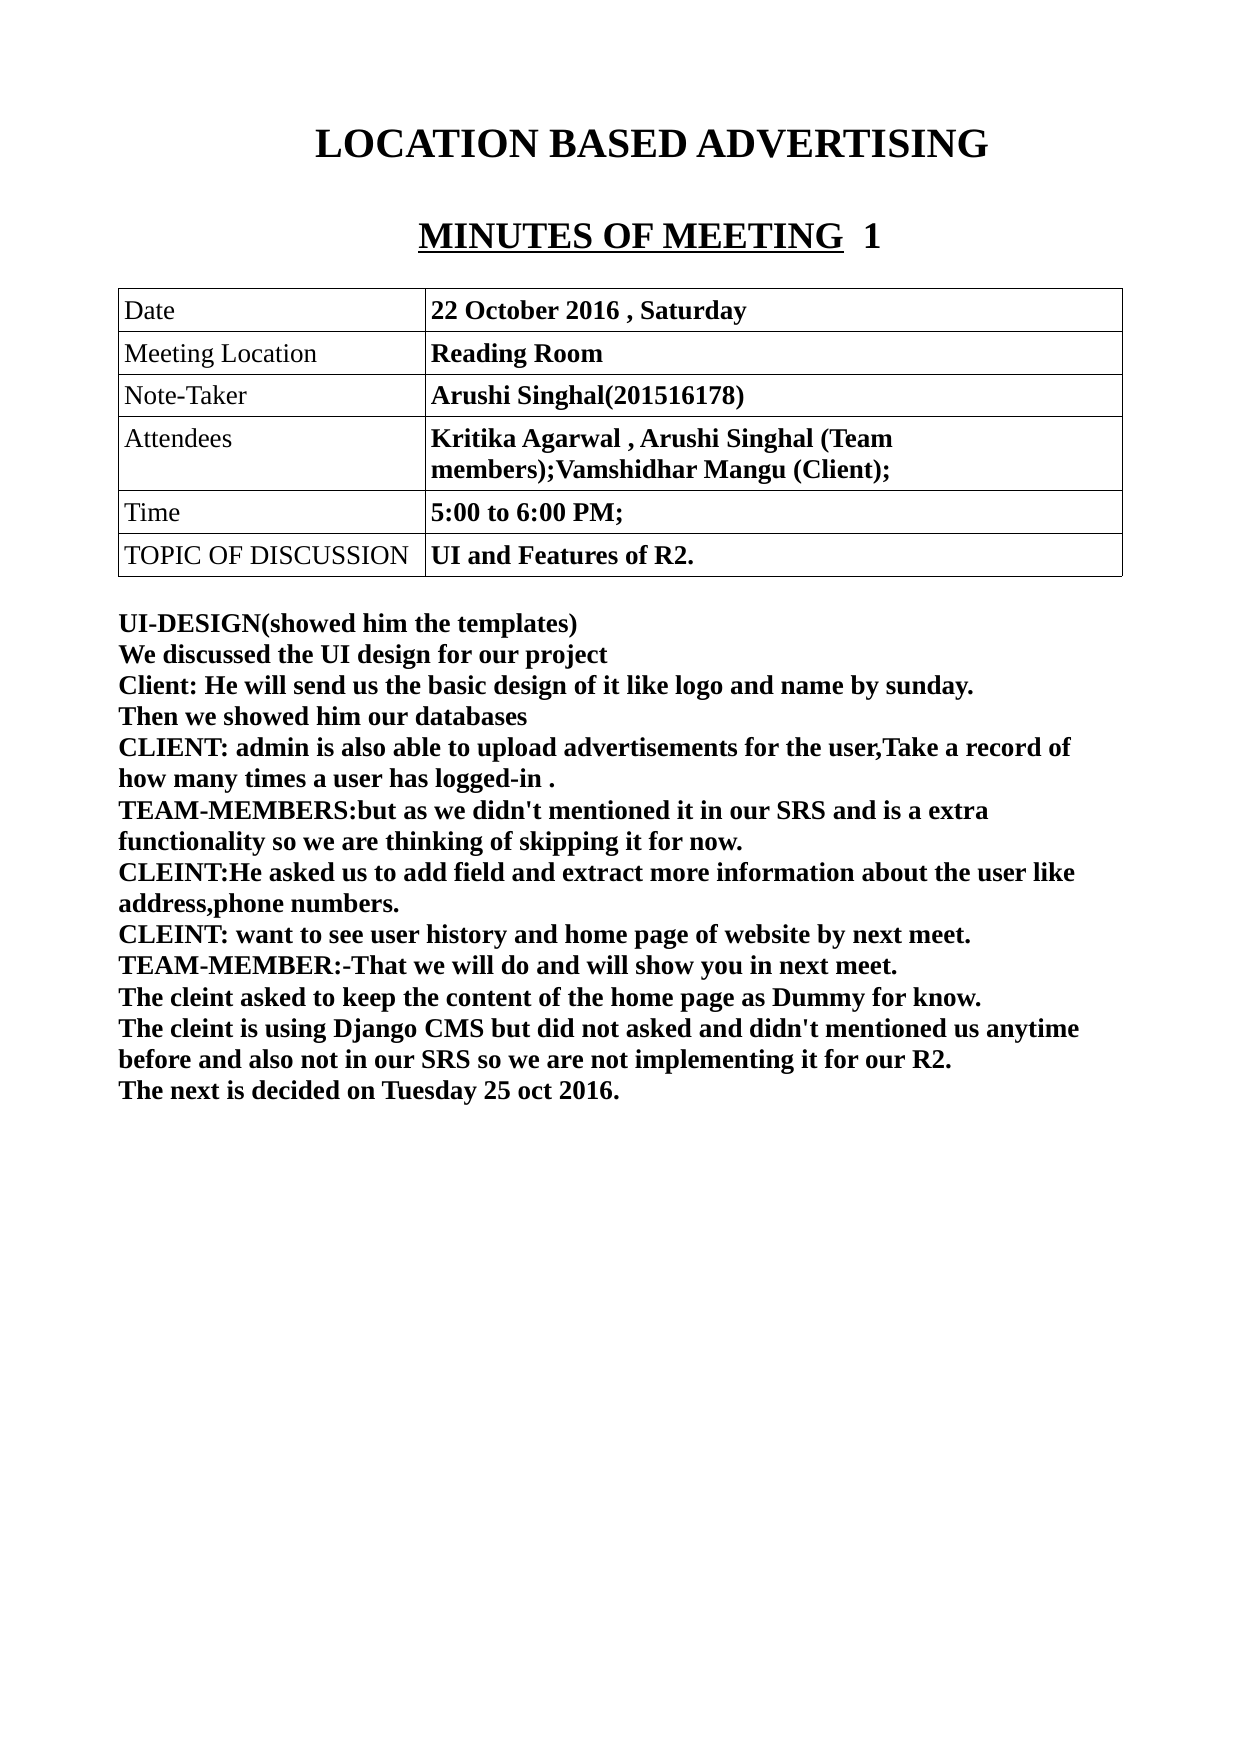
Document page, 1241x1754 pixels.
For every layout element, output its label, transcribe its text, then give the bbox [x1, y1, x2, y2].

text UI-DESIGN(showed him the templates) [118, 607, 1122, 638]
table_cell UI and Features of R2. [426, 534, 1122, 576]
text Then we showed him our databases [118, 700, 1122, 731]
table_cell Attendees [119, 417, 425, 490]
table_cell TOPIC OF DISCUSSION [119, 534, 425, 576]
table_cell Note-Taker [119, 375, 425, 416]
text The cleint is using Django CMS but did not asked and didn't mentioned us anytime before and also not in our SRS so we are not implementing it for our R2. [118, 1012, 1122, 1074]
text LOCATION BASED ADVERTISING [118, 118, 1122, 166]
text TEAM-MEMBER:-That we will do and will show you in next meet. [118, 949, 1122, 981]
table_cell Meeting Location [119, 332, 425, 374]
text Client: He will send us the basic design of it like logo and name by sunday. [118, 669, 1122, 700]
table_header Date [119, 289, 425, 331]
table_cell Arushi Singhal(201516178) [426, 375, 1122, 416]
text CLIENT: admin is also able to upload advertisements for the user,Take a record of how many times a user has logged-in . [118, 731, 1122, 794]
table_cell Kritika Agarwal , Arushi Singhal (Team members);Vamshidhar Mangu (Client); [426, 417, 1122, 490]
table_cell 5:00 to 6:00 PM; [426, 491, 1122, 533]
text TEAM-MEMBERS:but as we didn't mentioned it in our SRS and is a extra functionality so we are thinking of skipping it for now. [118, 794, 1122, 856]
text The next is decided on Tuesday 25 oct 2016. [118, 1074, 1122, 1105]
table_cell Time [119, 491, 425, 533]
text MINUTES OF MEETING 1 [118, 214, 1122, 257]
text We discussed the UI design for our project [118, 638, 1122, 669]
text CLEINT: want to see user history and home page of website by next meet. [118, 918, 1122, 949]
text CLEINT:He asked us to add field and extract more information about the user like address,phone numbers. [118, 856, 1122, 918]
table_header 22 October 2016 , Saturday [426, 289, 1122, 331]
text The cleint asked to keep the content of the home page as Dummy for know. [118, 981, 1122, 1012]
table_cell Reading Room [426, 332, 1122, 374]
